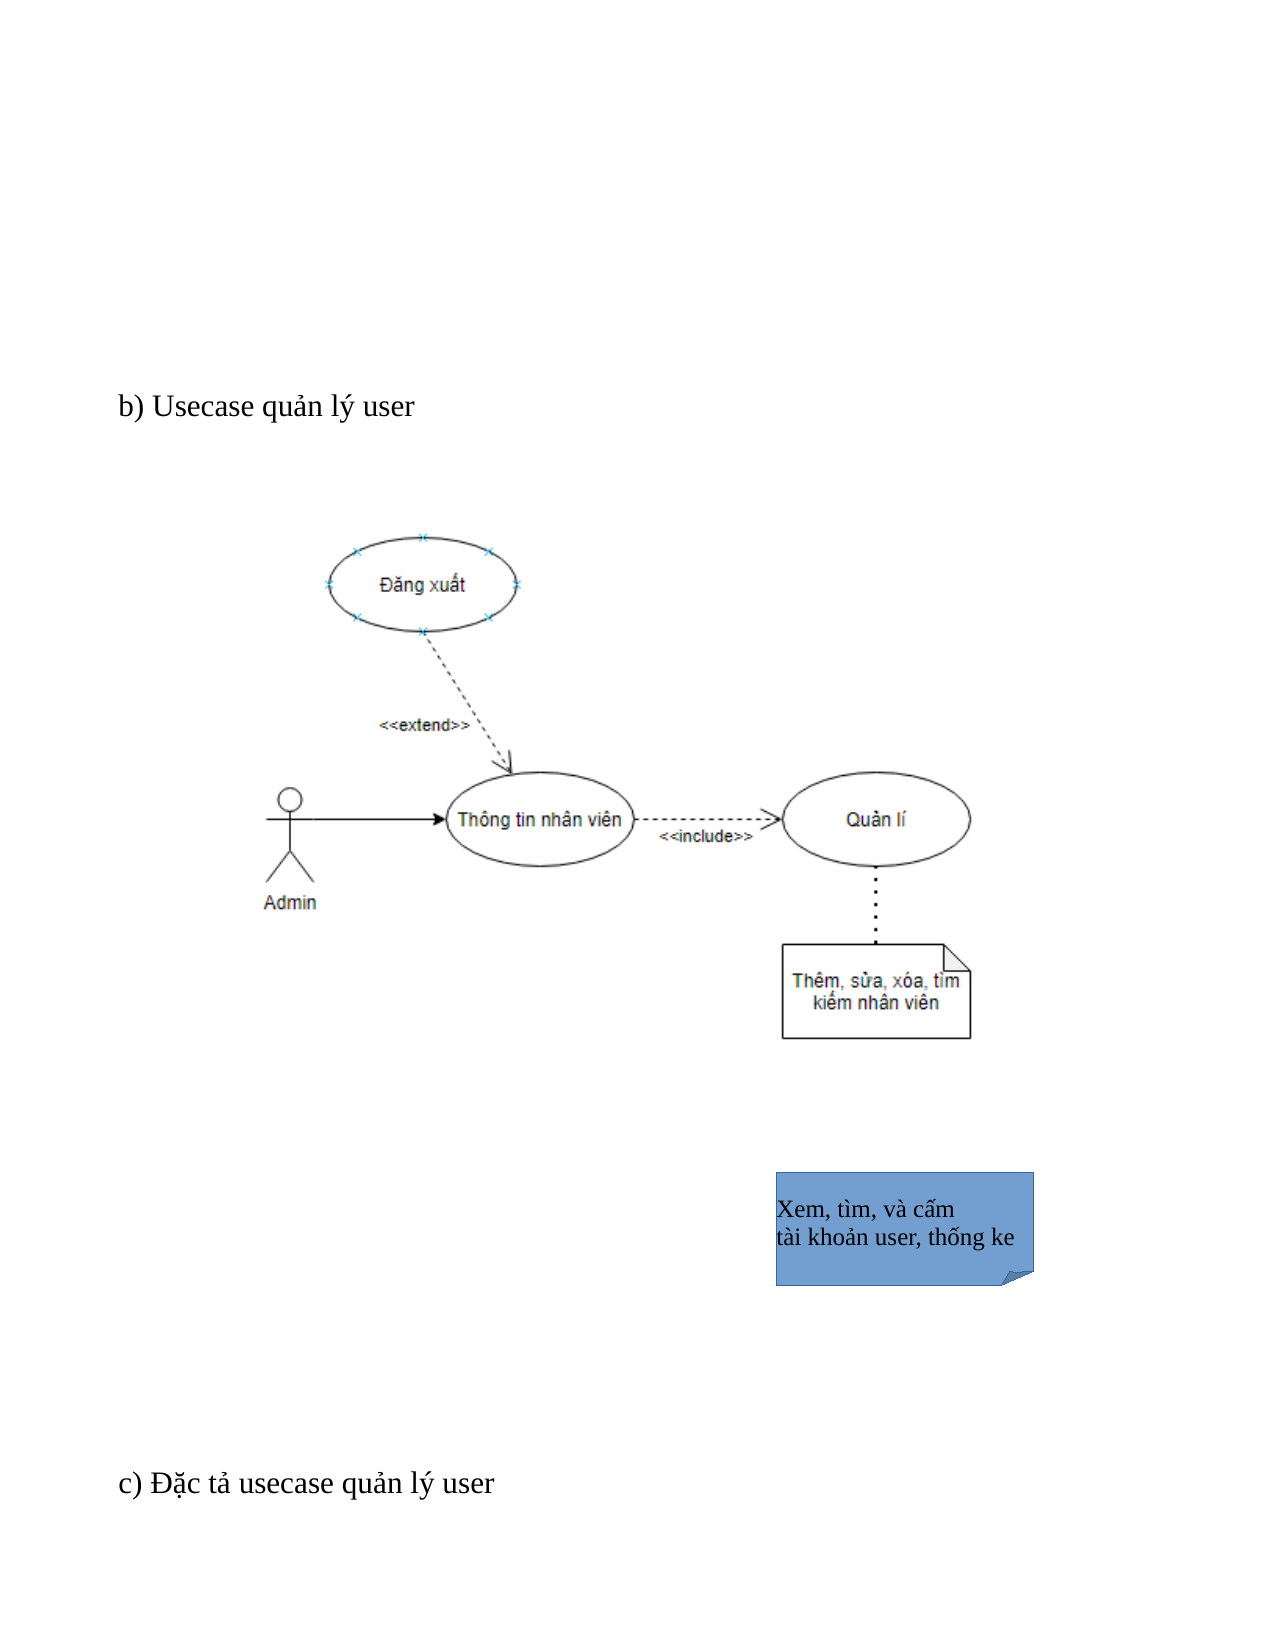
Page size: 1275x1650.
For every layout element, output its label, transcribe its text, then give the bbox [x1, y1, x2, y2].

subtitle c) Đặc tả usecase quản lý user [118, 1464, 1157, 1500]
subtitle b) Usecase quản lý user [118, 387, 1157, 423]
picture [241, 495, 1034, 1091]
